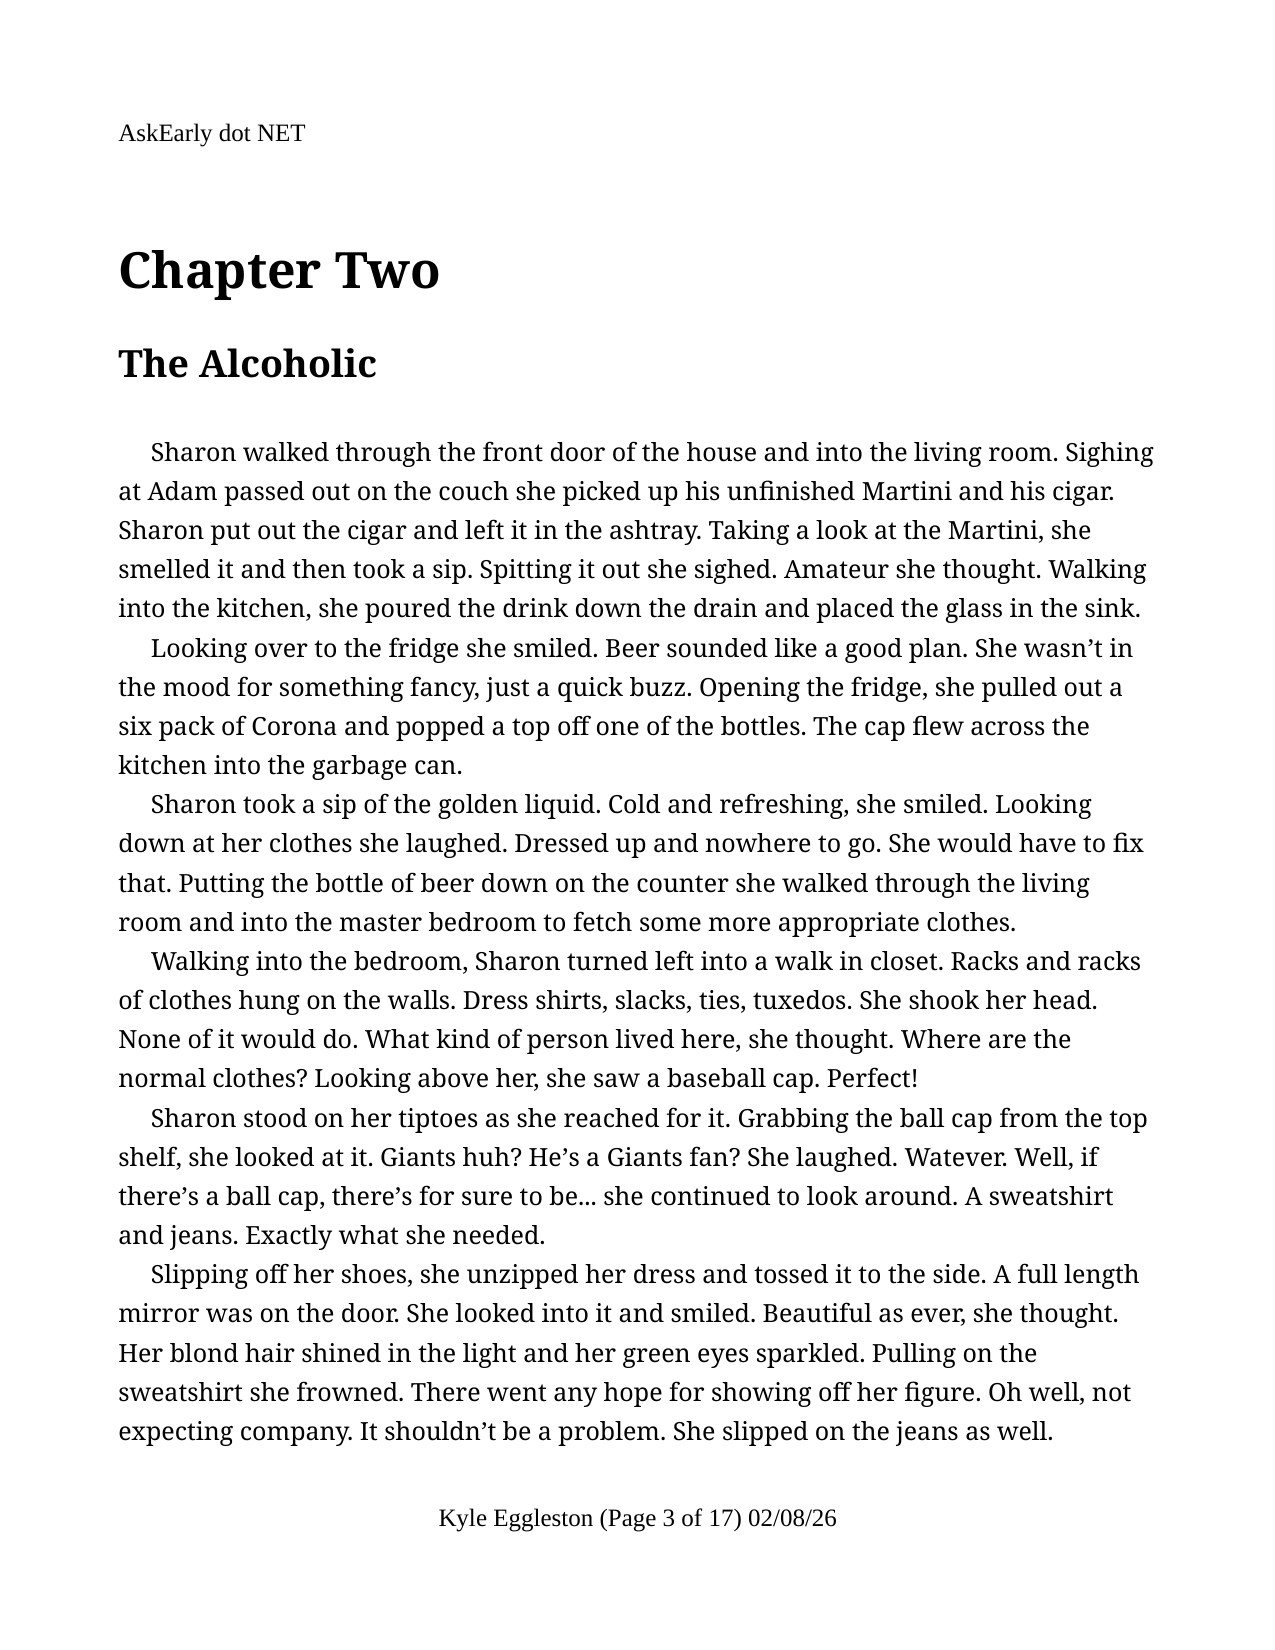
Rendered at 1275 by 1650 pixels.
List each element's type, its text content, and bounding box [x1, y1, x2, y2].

subtitle Chapter Two [118, 235, 1157, 303]
text Sharon walked through the front door of the house and into the living room. Sighing at Adam passed out on the couch she picked up his unfinished Martini and his cigar. Sharon put out the cigar and left it in the ashtray. Taking a look at the Martini, she smelled it and then took a sip. Spitting it out she sighed. Amateur she thought. Walking into the kitchen, she poured the drink down the drain and placed the glass in the sink. [118, 434, 1157, 625]
subtitle The Alcoholic [118, 337, 1157, 388]
text Sharon stood on her tiptoes as she reached for it. Grabbing the ball cap from the top shelf, she looked at it. Giants huh? He’s a Giants fan? She laughed. Watever. Well, if there’s a ball cap, there’s for sure to be... she continued to look around. A sweatshirt and jeans. Exactly what she needed. [118, 1100, 1157, 1252]
text Slipping off her shoes, she unzipped her dress and tossed it to the side. A full length mirror was on the door. She looked into it and smiled. Beautiful as ever, she thought. Her blond hair shined in the light and her green eyes sparkled. Pulling on the sweatshirt she frowned. There went any hope for showing off her figure. Oh well, not expecting company. It shouldn’t be a problem. She slipped on the jeans as well. [118, 1257, 1157, 1448]
text Looking over to the fridge she smiled. Beer sounded like a good plan. She wasn’t in the mood for something fancy, just a quick buzz. Opening the fridge, she pulled out a six pack of Corona and popped a top off one of the bottles. The cap flew across the kitchen into the garbage can. [118, 630, 1157, 782]
text Sharon took a sip of the golden liquid. Cold and refreshing, she smiled. Looking down at her clothes she laughed. Dressed up and nowhere to go. She would have to fix that. Putting the bottle of beer down on the counter she walked through the living room and into the master bedroom to fetch some more appropriate clothes. [118, 787, 1157, 938]
text Walking into the bedroom, Sharon turned left into a walk in closet. Racks and racks of clothes hung on the walls. Dress shirts, slacks, ties, tuxedos. She shook her head. None of it would do. What kind of person lived here, she thought. Where are the normal clothes? Looking above her, she saw a baseball cap. Perfect! [118, 944, 1157, 1095]
